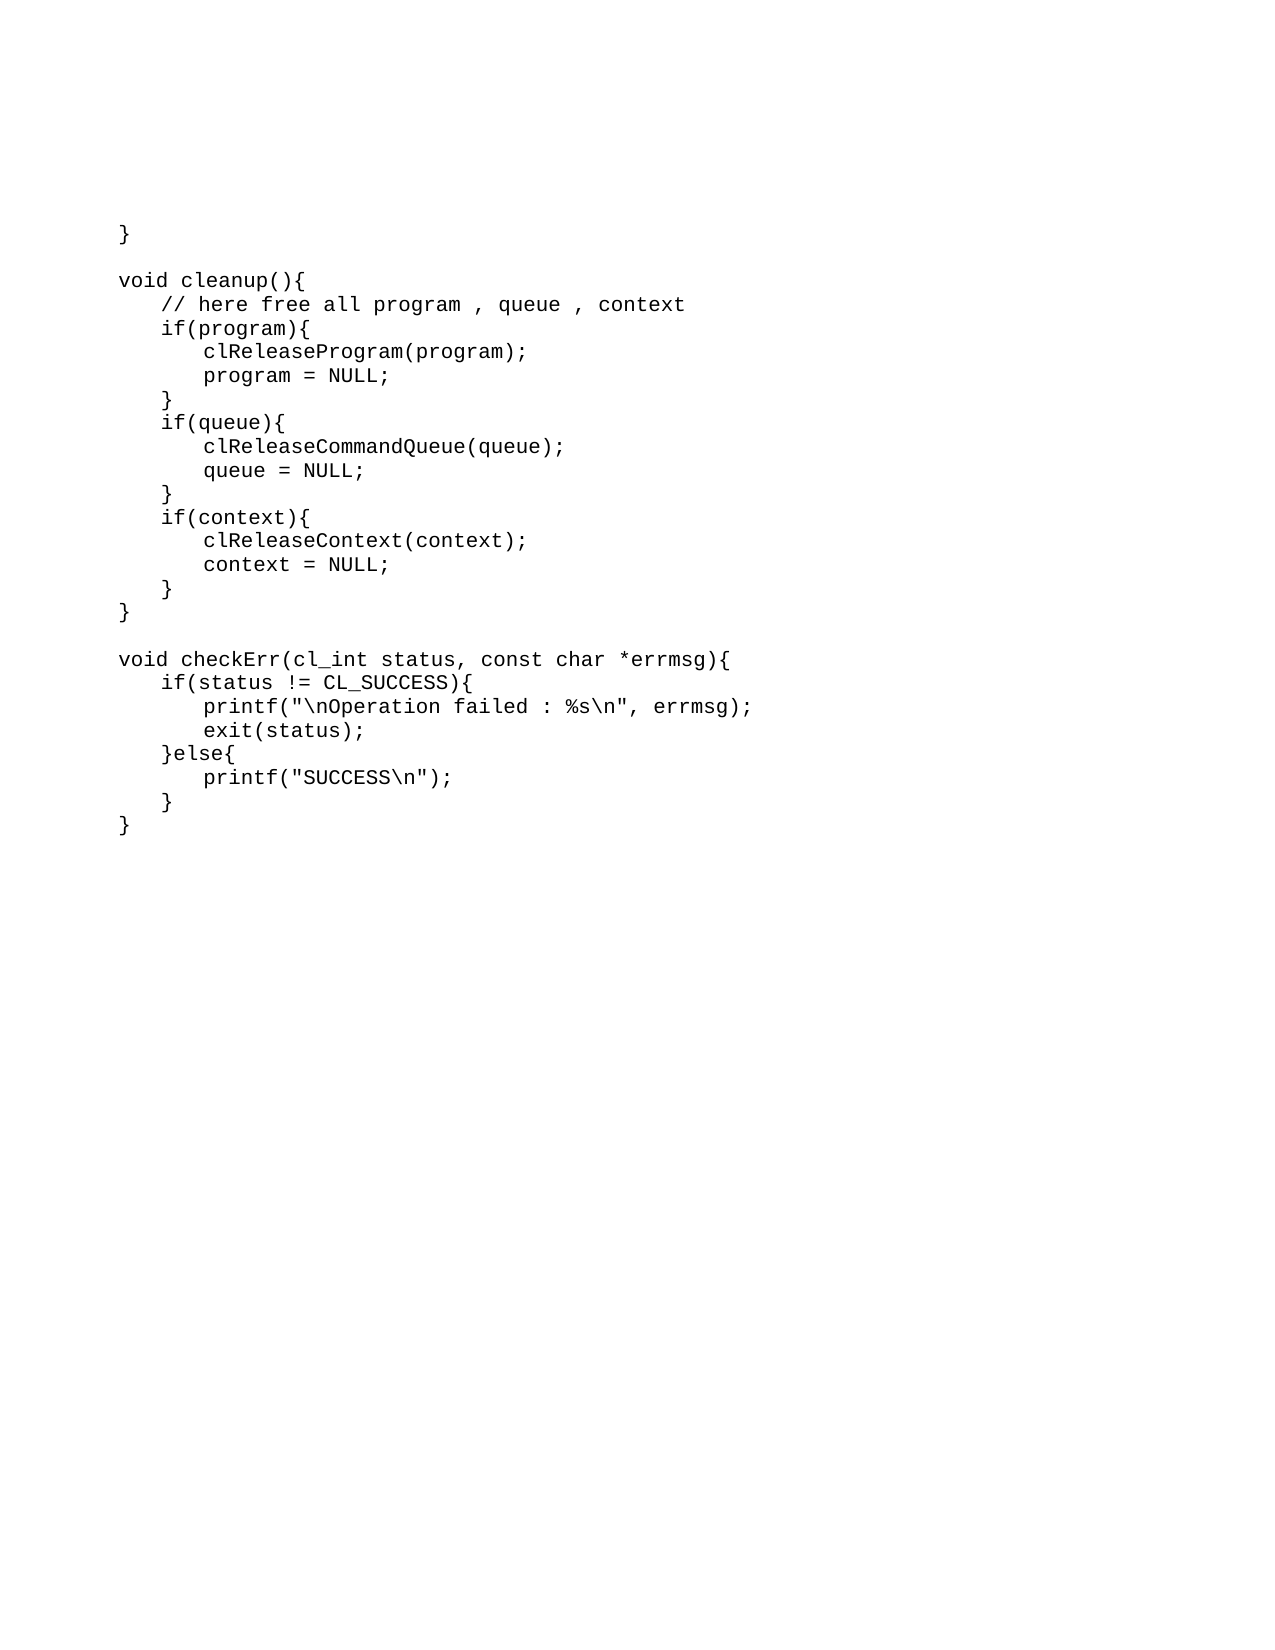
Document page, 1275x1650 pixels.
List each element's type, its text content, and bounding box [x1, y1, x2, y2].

text if(status != CL_SUCCESS){ [118, 672, 1157, 696]
text queue = NULL; [118, 459, 1157, 483]
text if(program){ [118, 318, 1157, 341]
text clReleaseCommandQueue(queue); [118, 436, 1157, 459]
text } [118, 578, 1157, 601]
text void cleanup(){ [118, 270, 1157, 294]
text if(queue){ [118, 412, 1157, 436]
text void checkErr(cl_int status, const char *errmsg){ [118, 649, 1157, 672]
text printf("SUCCESS\n"); [118, 767, 1157, 791]
text } [118, 791, 1157, 814]
text } [118, 601, 1157, 625]
text program = NULL; [118, 365, 1157, 389]
text } [118, 483, 1157, 507]
text if(context){ [118, 507, 1157, 531]
text // here free all program , queue , context [118, 294, 1157, 318]
text }else{ [118, 743, 1157, 767]
text } [118, 389, 1157, 412]
text context = NULL; [118, 554, 1157, 578]
text exit(status); [118, 720, 1157, 743]
text clReleaseContext(context); [118, 531, 1157, 554]
text printf("\nOperation failed : %s\n", errmsg); [118, 696, 1157, 720]
text clReleaseProgram(program); [118, 341, 1157, 365]
text } [118, 223, 1157, 247]
text } [118, 814, 1157, 838]
